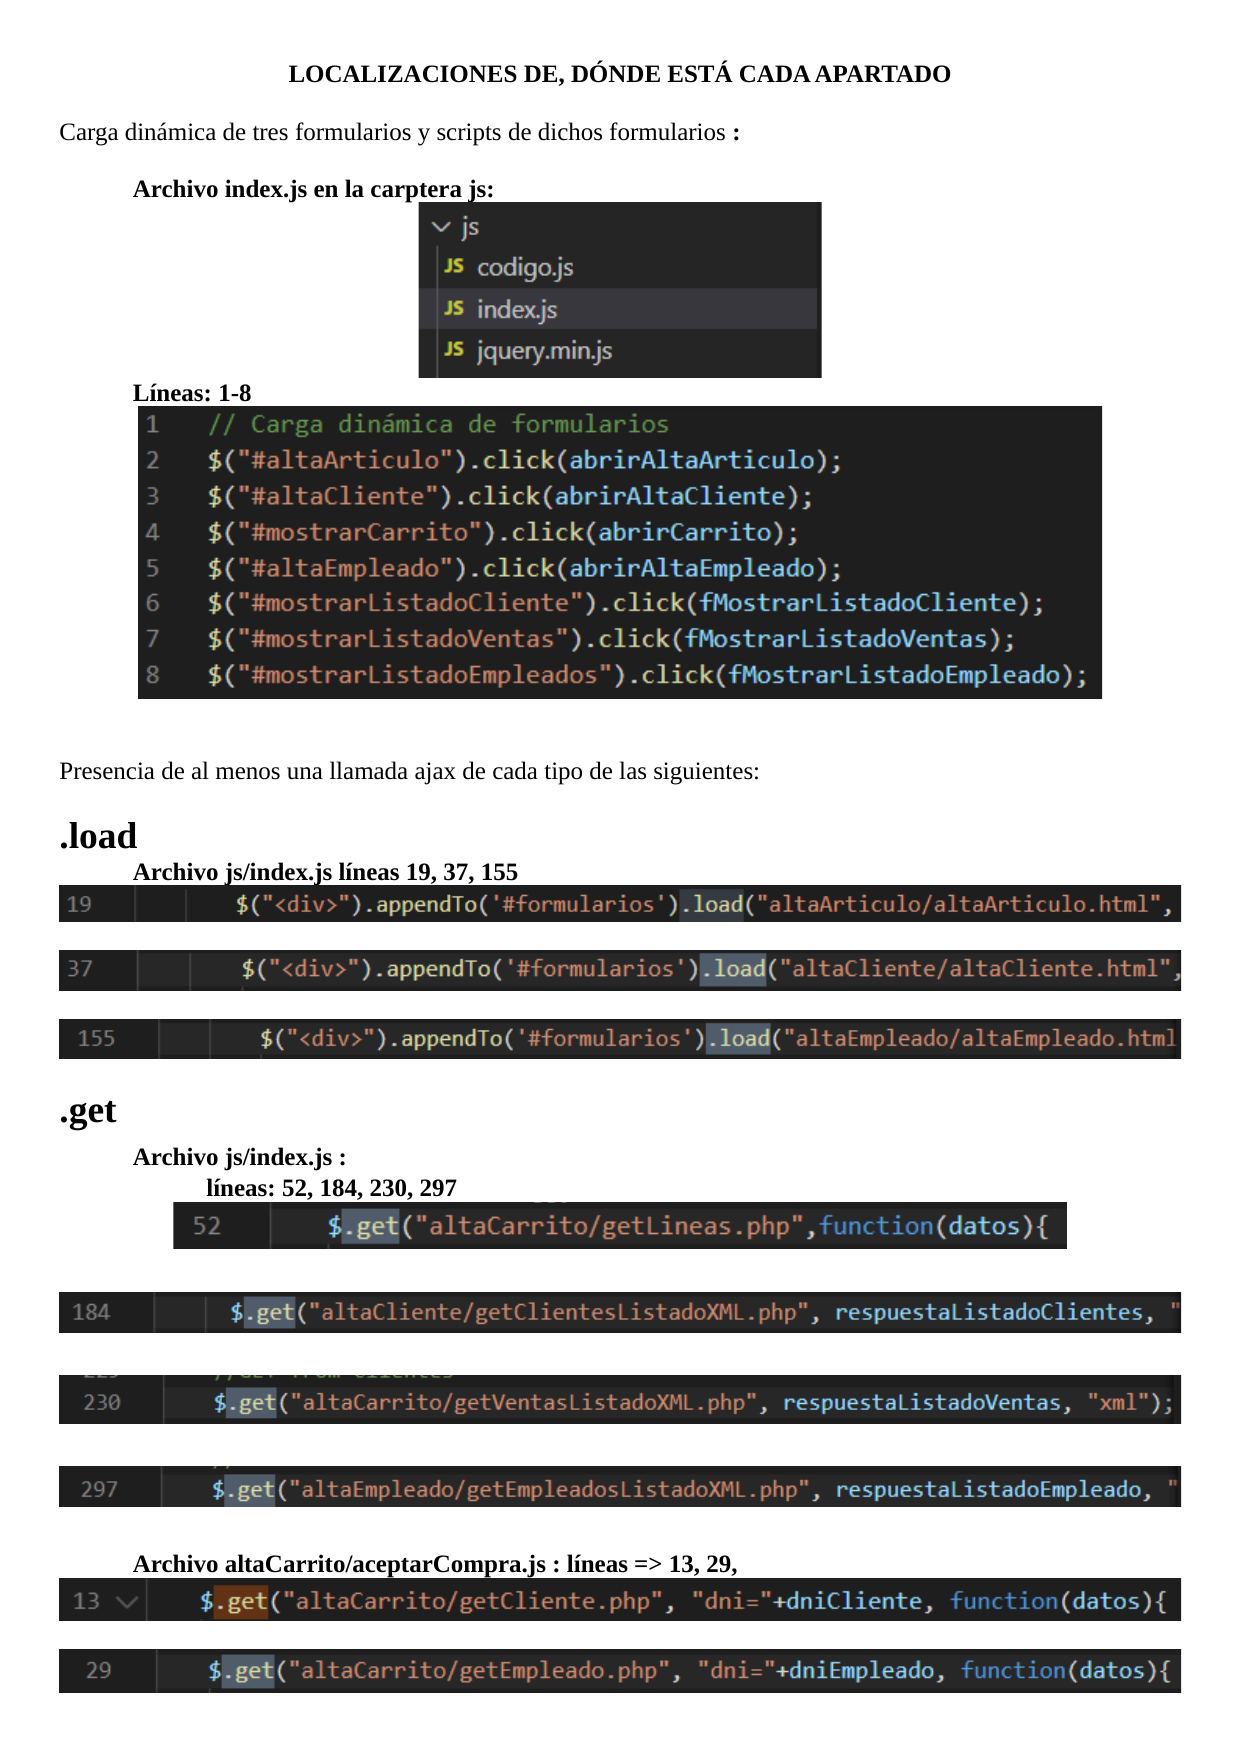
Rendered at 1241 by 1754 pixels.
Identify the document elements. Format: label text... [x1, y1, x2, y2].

picture [59, 885, 1182, 922]
text Carga dinámica de tres formularios y scripts de dichos formularios : [59, 117, 1181, 145]
picture [173, 1202, 1067, 1249]
text Archivo js/index.js líneas 19, 37, 155 [59, 857, 1181, 885]
picture [138, 406, 1103, 699]
picture [59, 1466, 1182, 1507]
text Archivo index.js en la carptera js: [59, 174, 1181, 203]
text LOCALIZACIONES DE, DÓNDE ESTÁ CADA APARTADO [59, 59, 1181, 88]
picture [59, 950, 1182, 991]
text Archivo js/index.js : [59, 1130, 1181, 1173]
text Presencia de al menos una llamada ajax de cada tipo de las siguientes: [59, 756, 1181, 785]
picture [59, 1019, 1182, 1059]
text Líneas: 1-8 [59, 203, 1181, 407]
text líneas: 52, 184, 230, 297 [59, 1173, 1181, 1202]
picture [59, 1292, 1182, 1333]
text Archivo altaCarrito/aceptarCompra.js : líneas => 13, 29, [59, 1549, 1181, 1578]
picture [59, 1578, 1182, 1621]
text .load [59, 814, 1181, 857]
picture [59, 1375, 1182, 1424]
text .get [59, 1087, 1181, 1130]
picture [59, 1649, 1182, 1693]
picture [418, 202, 822, 378]
